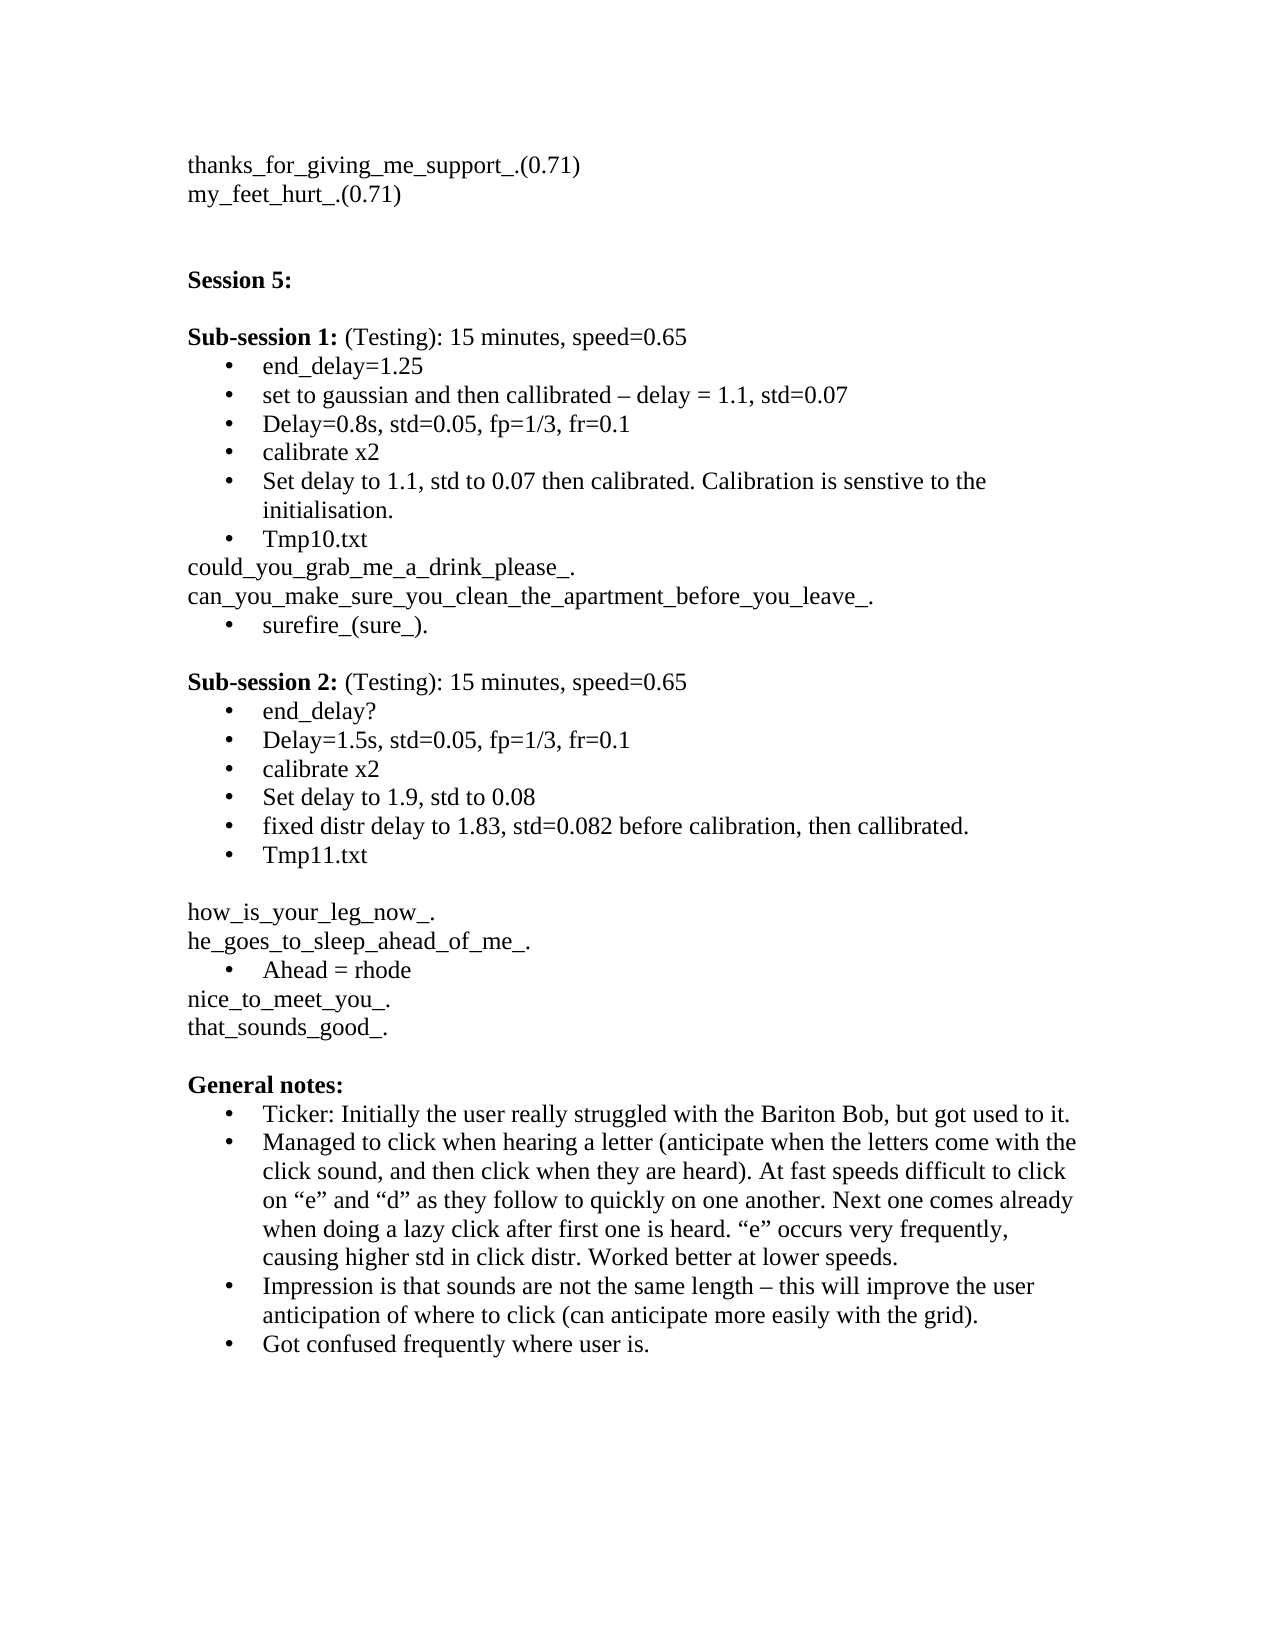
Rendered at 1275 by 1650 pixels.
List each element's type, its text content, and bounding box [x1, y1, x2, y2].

list calibrate x2 [225, 437, 1087, 466]
text Sub-session 2: (Testing): 15 minutes, speed=0.65 [187, 667, 1087, 696]
text my_feet_hurt_.(0.71) [187, 179, 1087, 207]
list set to gaussian and then callibrated – delay = 1.1, std=0.07 [225, 380, 1087, 409]
text General notes: [187, 1070, 1087, 1099]
list Ticker: Initially the user really struggled with the Bariton Bob, but got used to it. [225, 1099, 1087, 1127]
text Sub-session 1: (Testing): 15 minutes, speed=0.65 [187, 322, 1087, 351]
list fixed distr delay to 1.83, std=0.082 before calibration, then callibrated. [225, 811, 1087, 840]
text nice_to_meet_you_. [187, 984, 1087, 1012]
text can_you_make_sure_you_clean_the_apartment_before_you_leave_. [187, 581, 1087, 610]
text that_sounds_good_. [187, 1012, 1087, 1041]
text he_goes_to_sleep_ahead_of_me_. [187, 926, 1087, 955]
list Managed to click when hearing a letter (anticipate when the letters come with the click sound, and then click when they are heard). At fast speeds difficult to click on “e” and “d” as they follow to quickly on one another. Next one comes already when doing a lazy click after first one is heard. “e” occurs very frequently, causing higher std in click distr. Worked better at lower speeds. [225, 1127, 1087, 1271]
text how_is_your_leg_now_. [187, 897, 1087, 926]
list Set delay to 1.9, std to 0.08 [225, 782, 1087, 811]
text could_you_grab_me_a_drink_please_. [187, 552, 1087, 581]
list end_delay=1.25 [225, 351, 1087, 380]
text thanks_for_giving_me_support_.(0.71) [187, 150, 1087, 179]
list Tmp11.txt [225, 840, 1087, 869]
list Tmp10.txt [225, 524, 1087, 552]
list end_delay? [225, 696, 1087, 725]
list Got confused frequently where user is. [225, 1329, 1087, 1357]
list Delay=0.8s, std=0.05, fp=1/3, fr=0.1 [225, 409, 1087, 437]
list Ahead = rhode [225, 955, 1087, 984]
list Delay=1.5s, std=0.05, fp=1/3, fr=0.1 [225, 725, 1087, 754]
list surefire_(sure_). [225, 610, 1087, 639]
list Impression is that sounds are not the same length – this will improve the user anticipation of where to click (can anticipate more easily with the grid). [225, 1271, 1087, 1329]
list Set delay to 1.1, std to 0.07 then calibrated. Calibration is senstive to the initialisation. [225, 466, 1087, 524]
list calibrate x2 [225, 754, 1087, 782]
text Session 5: [187, 265, 1087, 294]
